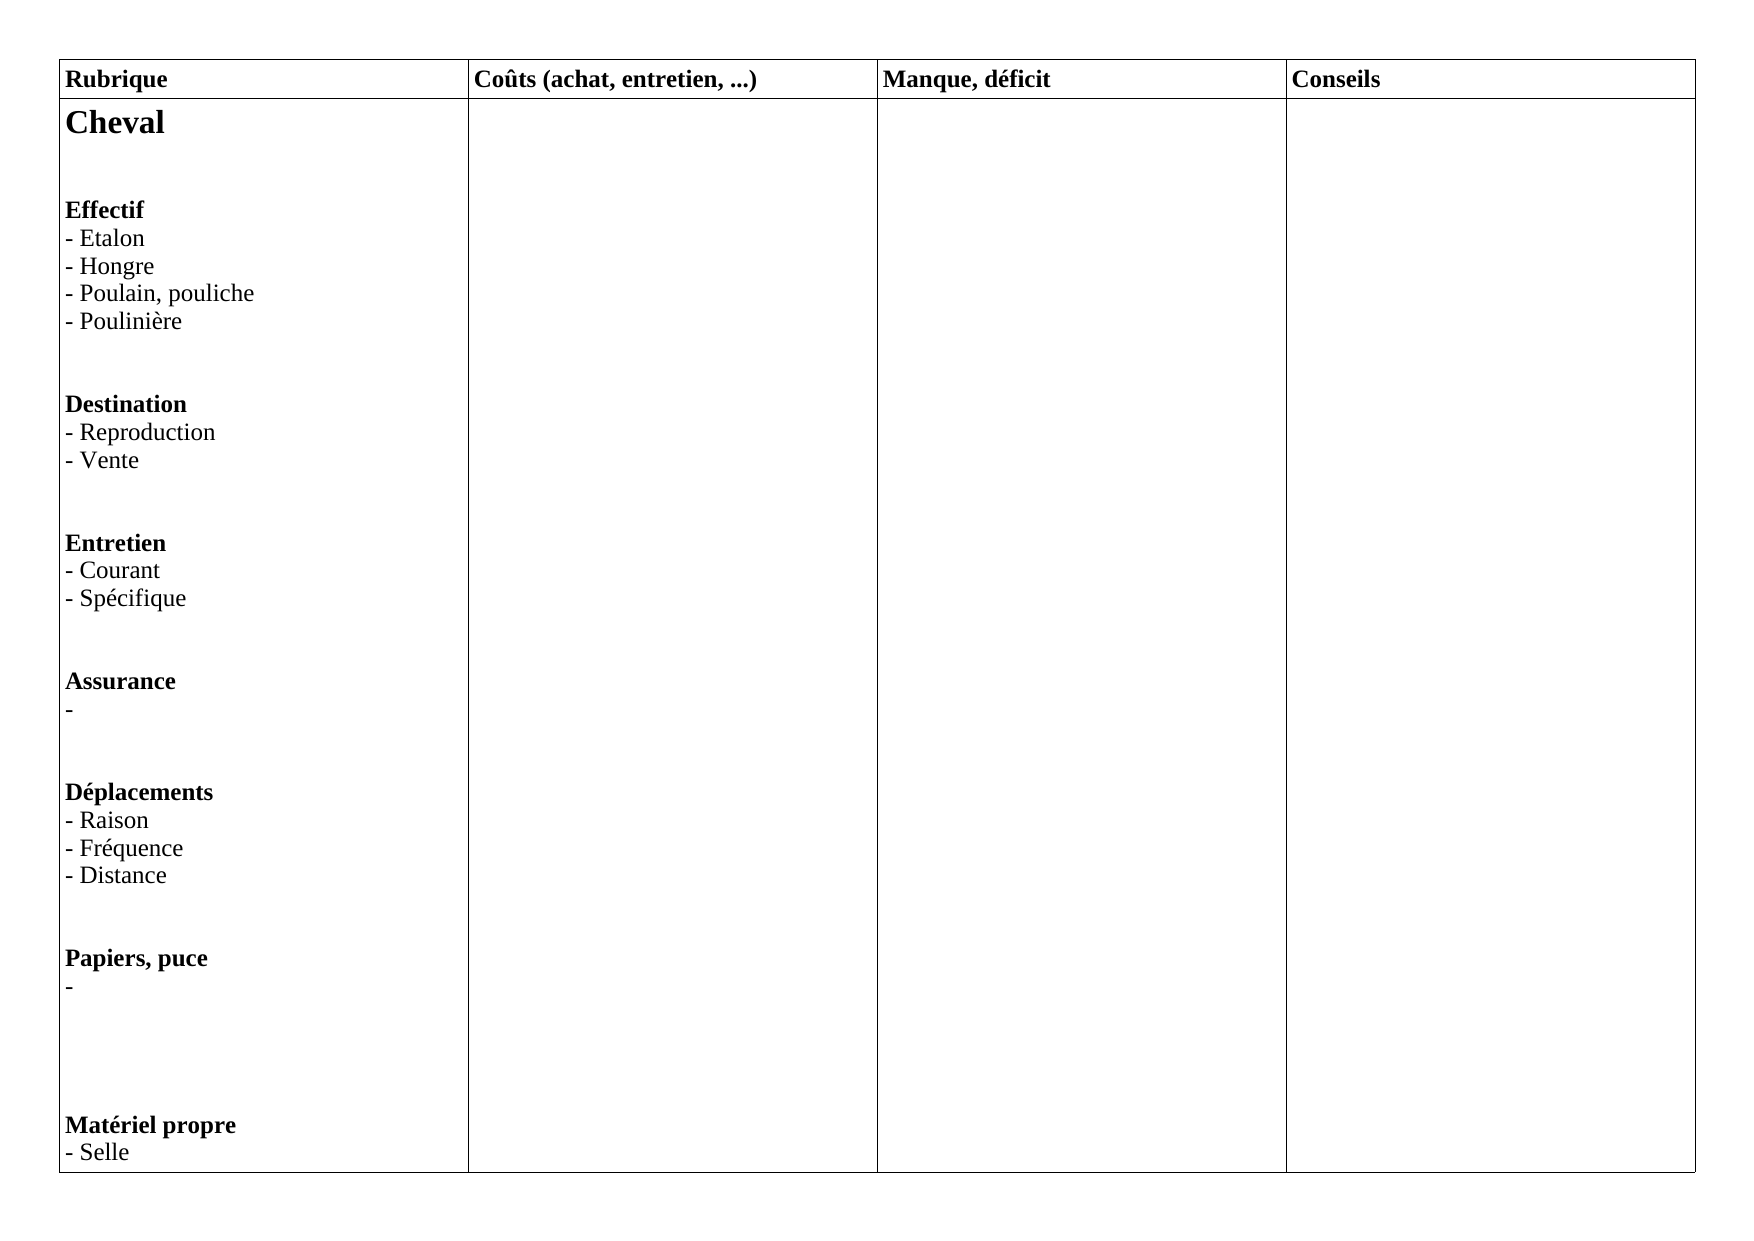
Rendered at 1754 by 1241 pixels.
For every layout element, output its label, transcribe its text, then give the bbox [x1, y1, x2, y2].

table_cell [878, 99, 1286, 1172]
table_header Manque, déficit [878, 60, 1286, 98]
table_header Coûts (achat, entretien, ...) [469, 60, 877, 98]
table_cell [469, 99, 877, 1172]
table_header Conseils [1287, 60, 1695, 98]
table_header Rubrique [60, 60, 468, 98]
table_cell [1287, 99, 1695, 1172]
table_cell Cheval Effectif - Etalon - Hongre - Poulain, pouliche - Poulinière Destination - Reproduction - Vente Entretien - Courant - Spécifique Assurance - Déplacements - Raison - Fréquence - Distance Papiers, puce - Matériel propre - Selle [60, 99, 468, 1172]
